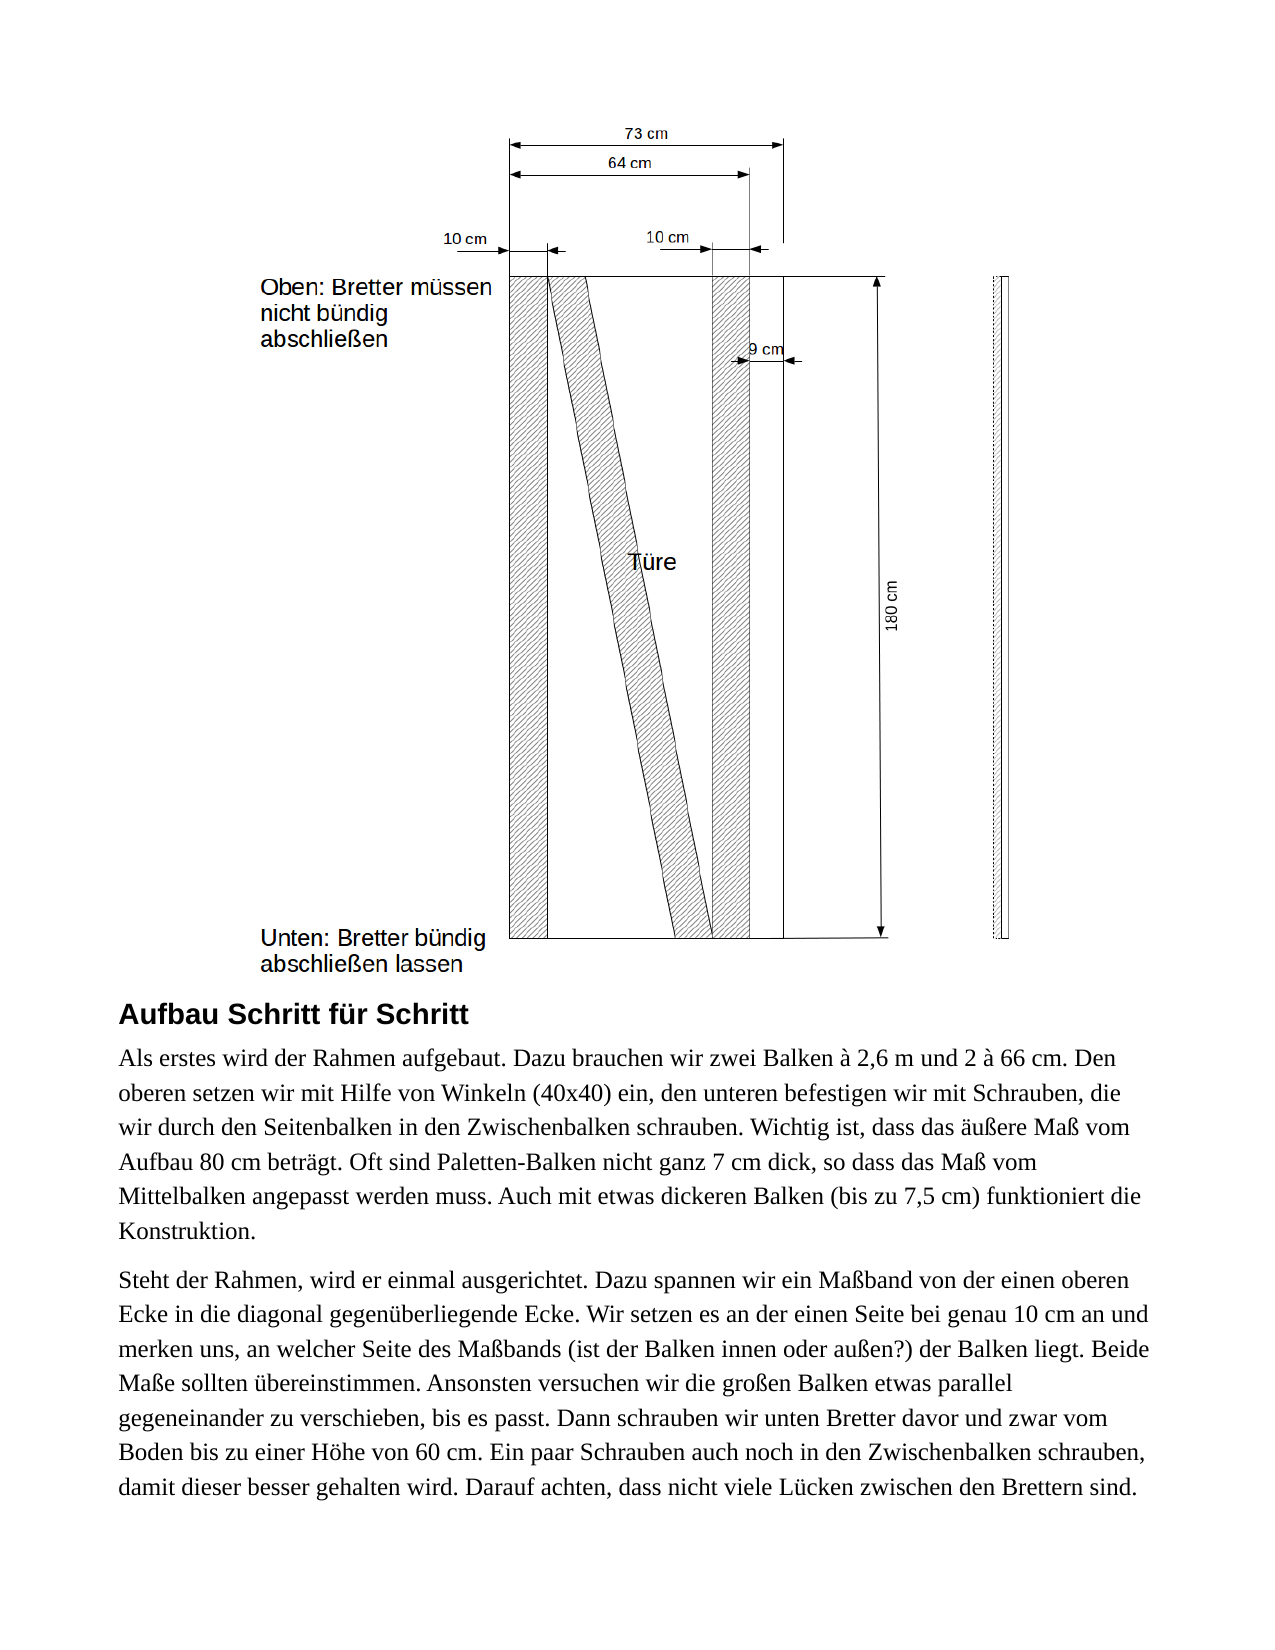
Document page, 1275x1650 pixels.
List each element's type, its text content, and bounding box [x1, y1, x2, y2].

text Steht der Rahmen, wird er einmal ausgerichtet. Dazu spannen wir ein Maßband von der einen oberen Ecke in die diagonal gegenüberliegende Ecke. Wir setzen es an der einen Seite bei genau 10 cm an und merken uns, an welcher Seite des Maßbands (ist der Balken innen oder außen?) der Balken liegt. Beide Maße sollten übereinstimmen. Ansonsten versuchen wir die großen Balken etwas parallel gegeneinander zu verschieben, bis es passt. Dann schrauben wir unten Bretter davor und zwar vom Boden bis zu einer Höhe von 60 cm. Ein paar Schrauben auch noch in den Zwischenbalken schrauben, damit dieser besser gehalten wird. Darauf achten, dass nicht viele Lücken zwischen den Brettern sind. [118, 1265, 1157, 1501]
picture [236, 118, 1039, 998]
subtitle Aufbau Schritt für Schritt [118, 118, 1157, 1031]
text Als erstes wird der Rahmen aufgebaut. Dazu brauchen wir zwei Balken à 2,6 m und 2 à 66 cm. Den oberen setzen wir mit Hilfe von Winkeln (40x40) ein, den unteren befestigen wir mit Schrauben, die wir durch den Seitenbalken in den Zwischenbalken schrauben. Wichtig ist, dass das äußere Maß vom Aufbau 80 cm beträgt. Oft sind Paletten-Balken nicht ganz 7 cm dick, so dass das Maß vom Mittelbalken angepasst werden muss. Auch mit etwas dickeren Balken (bis zu 7,5 cm) funktioniert die Konstruktion. [118, 1043, 1157, 1244]
